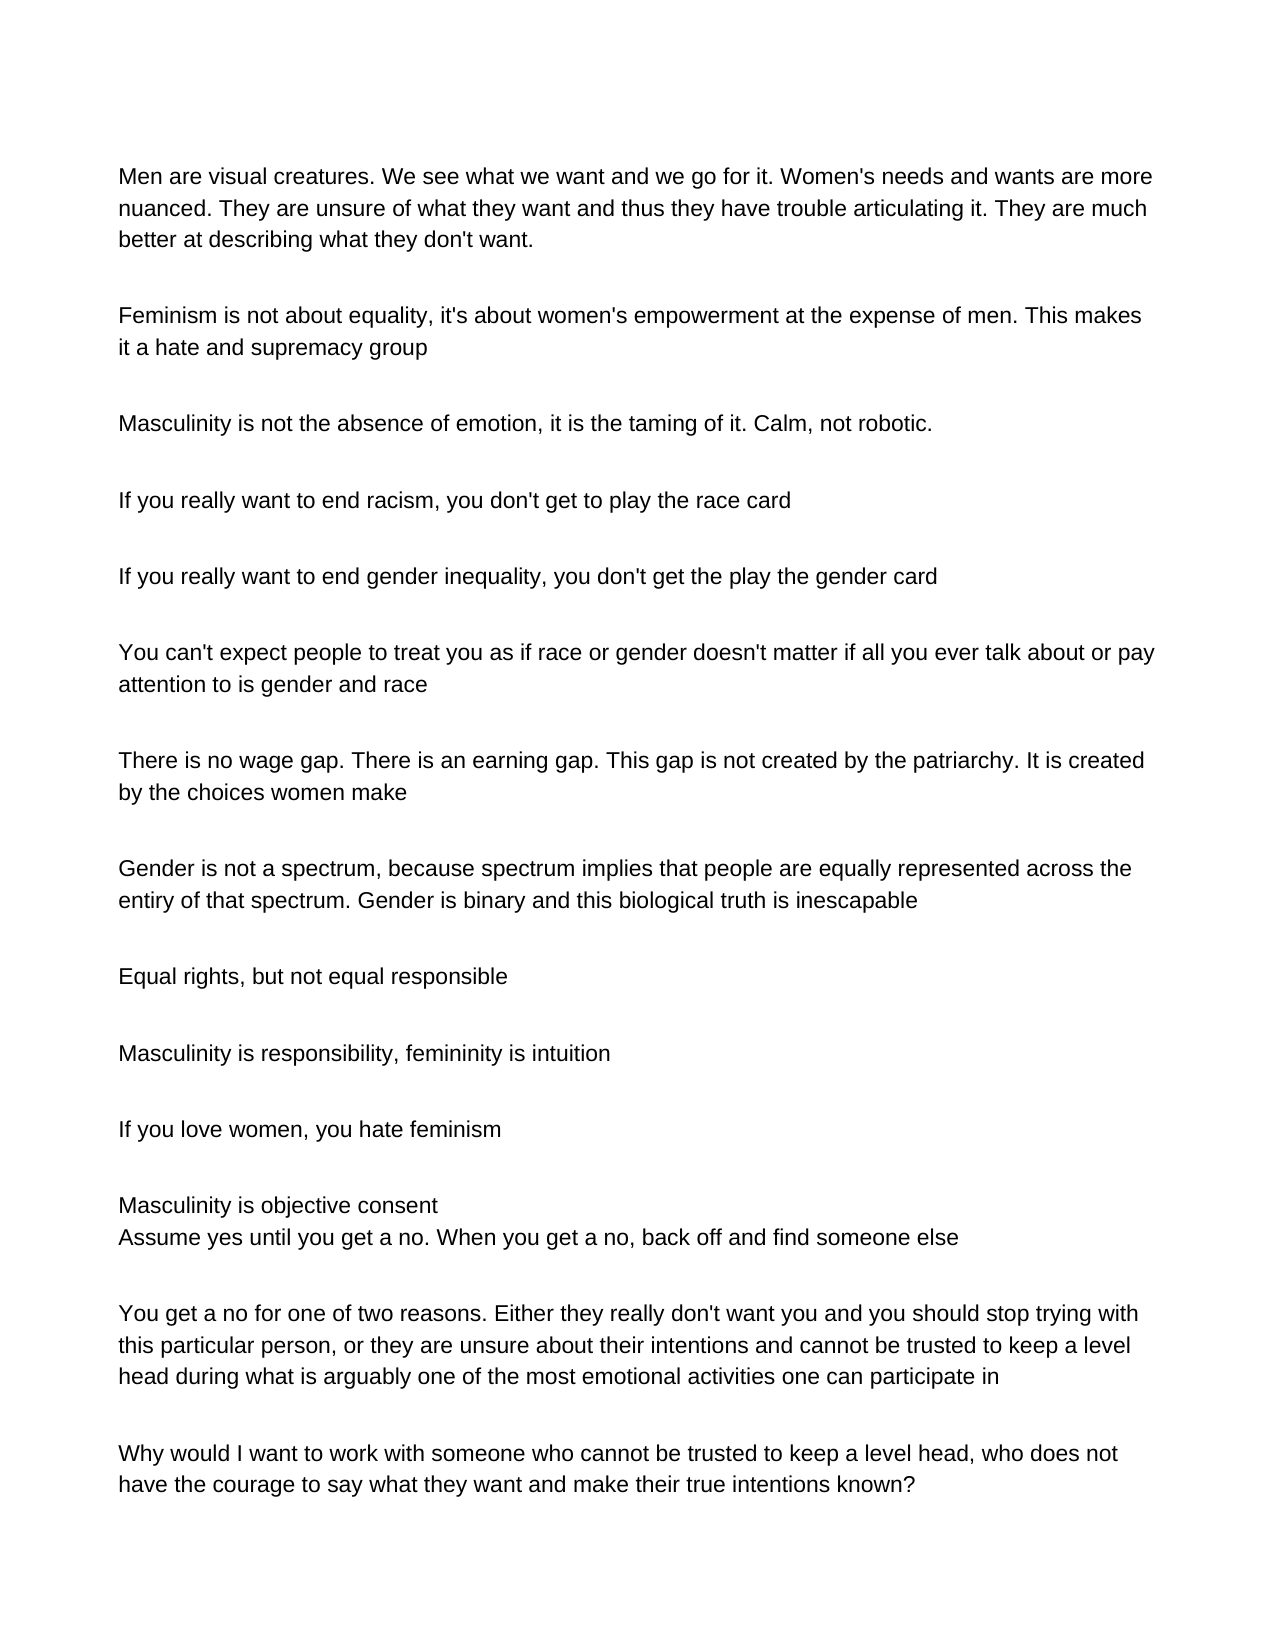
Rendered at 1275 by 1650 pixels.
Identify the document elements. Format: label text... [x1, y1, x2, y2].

text If you really want to end gender inequality, you don't get the play the gender card [118, 563, 1157, 589]
text Why would I want to work with someone who cannot be trusted to keep a level head, who does not have the courage to say what they want and make their true intentions known? [118, 1439, 1157, 1497]
text Assume yes until you get a no. When you get a no, back off and find someone else [118, 1224, 1157, 1250]
text Feminism is not about equality, it's about women's empowerment at the expense of men. This makes it a hate and supremacy group [118, 302, 1157, 360]
text Men are visual creatures. We see what we want and we go for it. Women's needs and wants are more nuanced. They are unsure of what they want and thus they have trouble articulating it. They are much better at describing what they don't want. [118, 163, 1157, 252]
text Equal rights, but not equal responsible [118, 963, 1157, 989]
text You can't expect people to treat you as if race or gender doesn't matter if all you ever talk about or pay attention to is gender and race [118, 639, 1157, 697]
text If you really want to end racism, you don't get to play the race card [118, 487, 1157, 513]
text Masculinity is objective consent [118, 1192, 1157, 1218]
text Masculinity is not the absence of emotion, it is the taming of it. Calm, not robotic. [118, 410, 1157, 437]
text If you love women, you hate feminism [118, 1116, 1157, 1142]
text Gender is not a spectrum, because spectrum implies that people are equally represented across the entiry of that spectrum. Gender is binary and this biological truth is inescapable [118, 855, 1157, 913]
text There is no wage gap. There is an earning gap. This gap is not created by the patriarchy. It is created by the choices women make [118, 747, 1157, 805]
text You get a no for one of two reasons. Either they really don't want you and you should stop trying with this particular person, or they are unsure about their intentions and cannot be trusted to keep a level head during what is arguably one of the most emotional activities one can participate in [118, 1300, 1157, 1389]
text Masculinity is responsibility, femininity is intuition [118, 1039, 1157, 1066]
